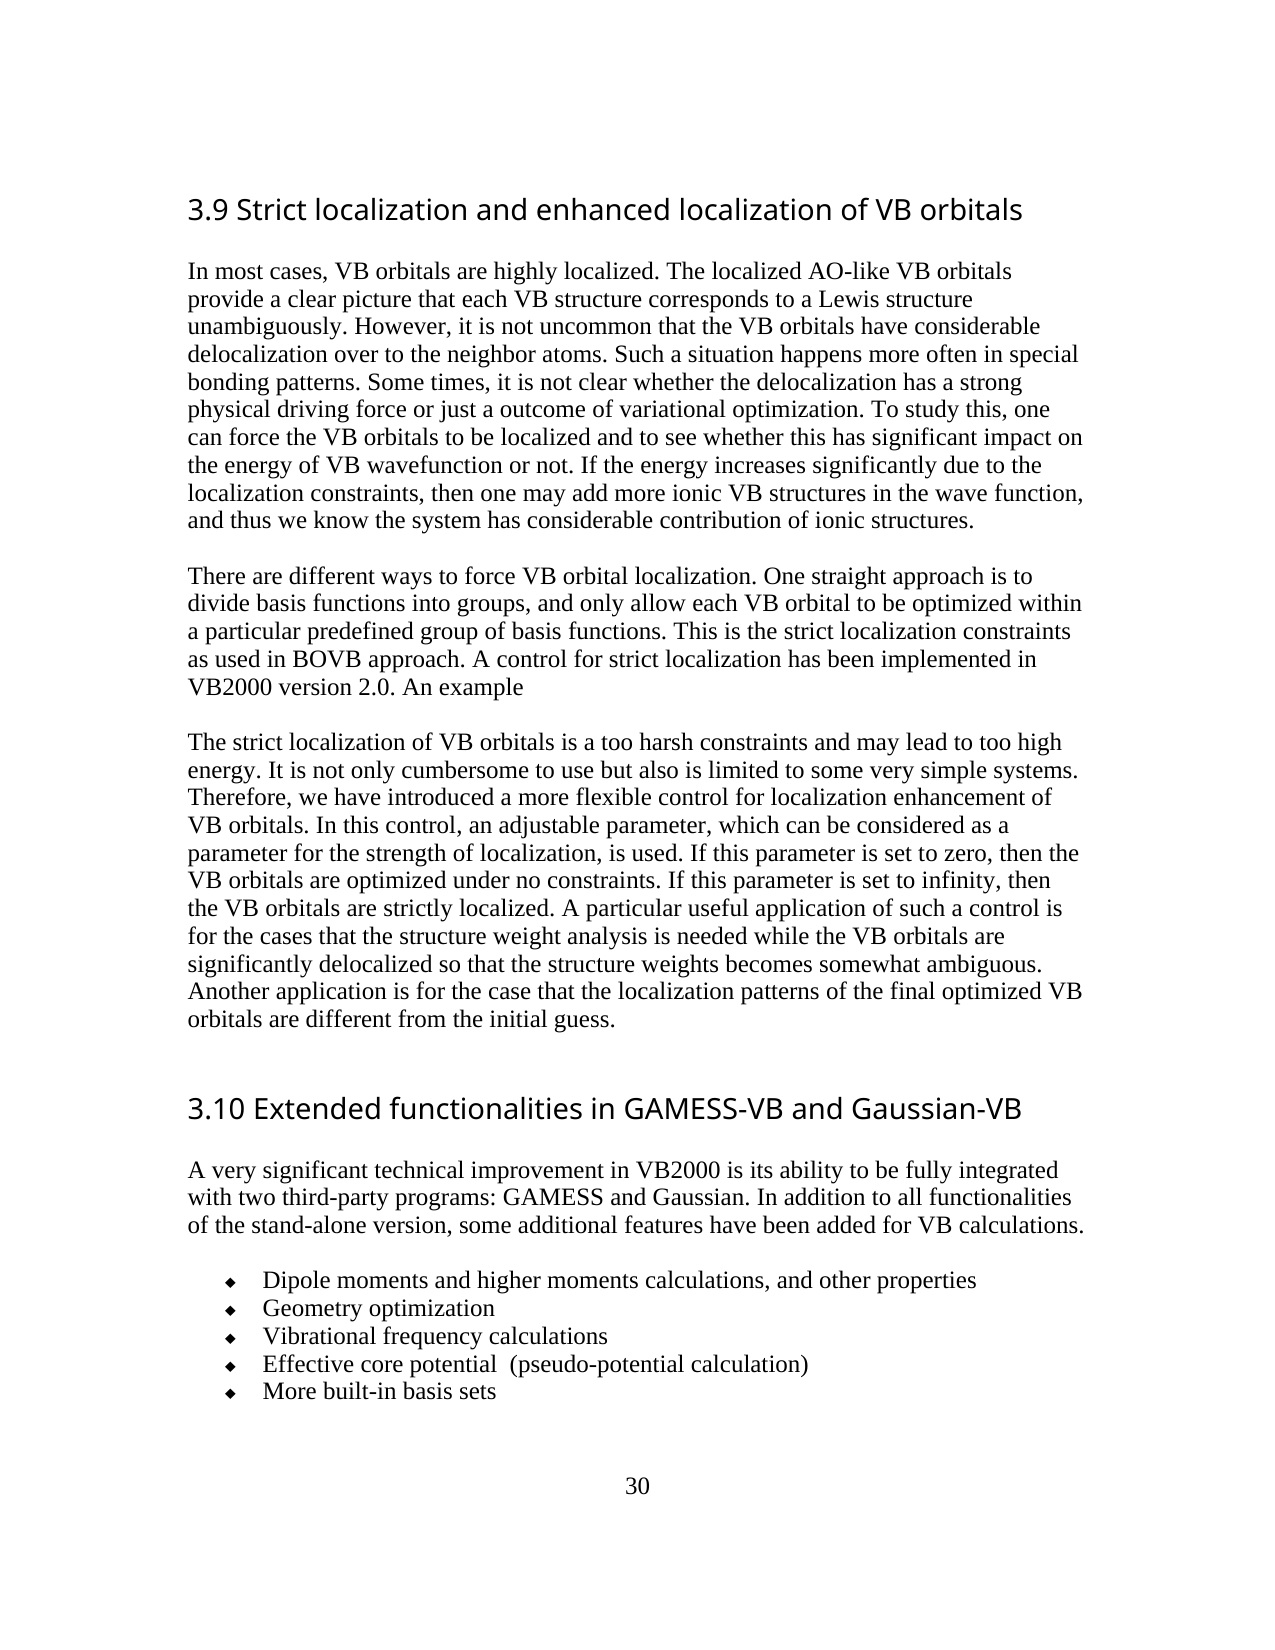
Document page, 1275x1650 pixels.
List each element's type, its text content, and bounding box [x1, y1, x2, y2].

list Geometry optimization [225, 1294, 1087, 1322]
text 3.10 Extended functionalities in GAMESS-VB and Gaussian-VB [187, 1088, 1087, 1128]
text In most cases, VB orbitals are highly localized. The localized AO-like VB orbitals provide a clear picture that each VB structure corresponds to a Lewis structure unambiguously. However, it is not uncommon that the VB orbitals have considerable delocalization over to the neighbor atoms. Such a situation happens more often in special bonding patterns. Some times, it is not clear whether the delocalization has a strong physical driving force or just a outcome of variational optimization. To study this, one can force the VB orbitals to be localized and to see whether this has significant impact on the energy of VB wavefunction or not. If the energy increases significantly due to the localization constraints, then one may add more ionic VB structures in the wave function, and thus we know the system has considerable contribution of ionic structures. [187, 257, 1087, 534]
text 3.9 Strict localization and enhanced localization of VB orbitals [187, 190, 1087, 229]
text The strict localization of VB orbitals is a too harsh constraints and may lead to too high energy. It is not only cumbersome to use but also is limited to some very simple systems. Therefore, we have introduced a more flexible control for localization enhancement of VB orbitals. In this control, an adjustable parameter, which can be considered as a parameter for the strength of localization, is used. If this parameter is set to zero, then the VB orbitals are optimized under no constraints. If this parameter is set to infinity, then the VB orbitals are strictly localized. A particular useful application of such a control is for the cases that the structure weight analysis is needed while the VB orbitals are significantly delocalized so that the structure weights becomes somewhat ambiguous. Another application is for the case that the localization patterns of the final optimized VB orbitals are different from the initial guess. [187, 728, 1087, 1033]
list Dipole moments and higher moments calculations, and other properties [225, 1267, 1087, 1294]
text There are different ways to force VB orbital localization. One straight approach is to divide basis functions into groups, and only allow each VB orbital to be optimized within a particular predefined group of basis functions. This is the strict localization constraints as used in BOVB approach. A control for strict localization has been implemented in VB2000 version 2.0. An example [187, 562, 1087, 700]
list Effective core potential (pseudo-potential calculation) [225, 1350, 1087, 1377]
text A very significant technical improvement in VB2000 is its ability to be fully integrated with two third-party programs: GAMESS and Gaussian. In addition to all functionalities of the stand-alone version, some additional features have been added for VB calculations. [187, 1156, 1087, 1239]
list More built-in basis sets [225, 1377, 1087, 1405]
list Vibrational frequency calculations [225, 1322, 1087, 1350]
